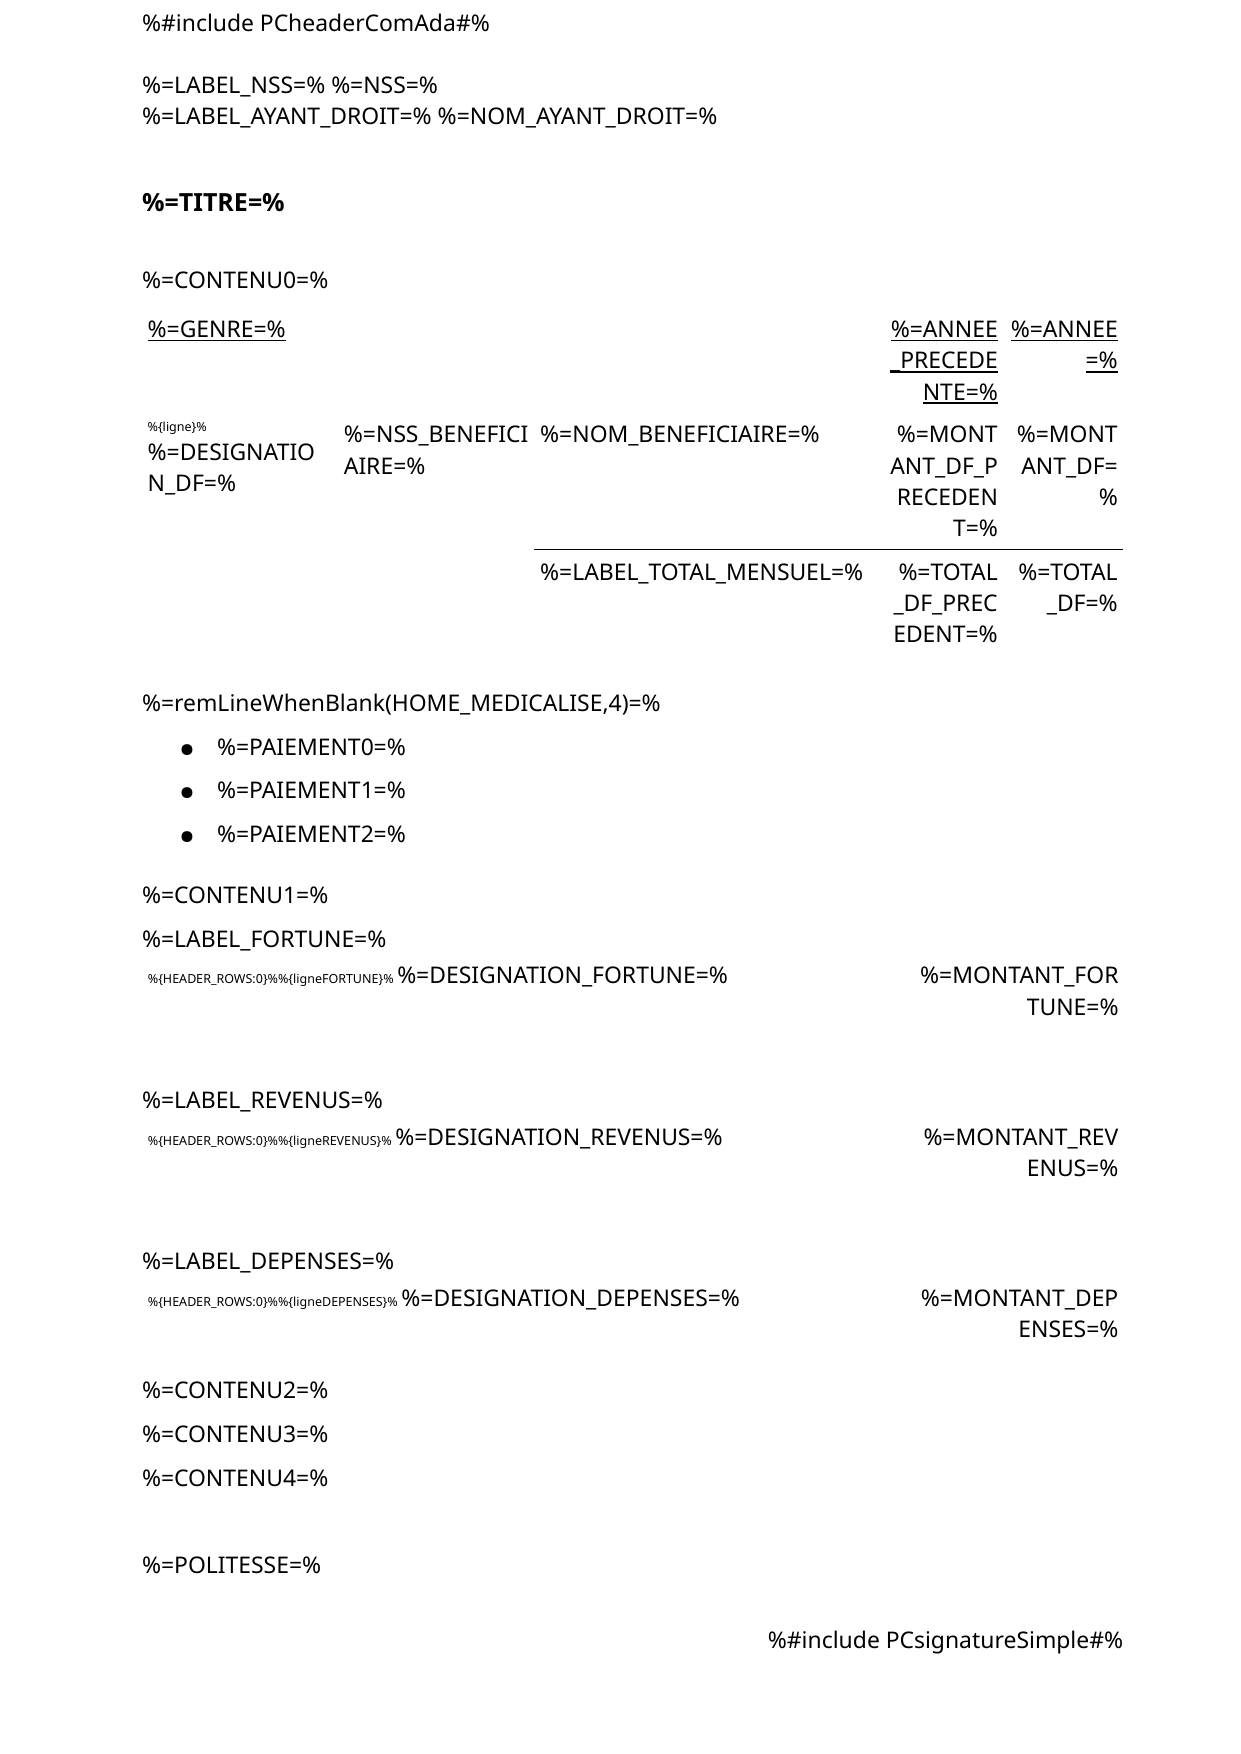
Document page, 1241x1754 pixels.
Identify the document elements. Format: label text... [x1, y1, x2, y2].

text %=CONTENU2=% [142, 1374, 1123, 1406]
text %=CONTENU4=% [142, 1462, 1123, 1493]
table_cell %=MONTANT_DF_PRECEDENT=% [884, 413, 1003, 549]
table_header %=TOTAL_DF=% [1003, 550, 1123, 655]
table_header %=MONTANT_REVENUS=% [910, 1115, 1124, 1189]
text %#include PCheaderComAda#% [142, 6, 1123, 38]
table_header %=ANNEE=% [1003, 308, 1123, 413]
table_header %=ANNEE_PRECEDENTE=% [884, 308, 1003, 413]
table_header %=TOTAL_DF_PRECEDENT=% [884, 550, 1003, 655]
table_header %{HEADER_ROWS:0}%%{ligneREVENUS}% %=DESIGNATION_REVENUS=% [142, 1115, 910, 1189]
text %=LABEL_DEPENSES=% [142, 1245, 1123, 1276]
text %=LABEL_AYANT_DROIT=% %=NOM_AYANT_DROIT=% [142, 100, 1123, 131]
text %=TITRE=% [142, 176, 1123, 220]
text %=LABEL_REVENUS=% [142, 1084, 1123, 1115]
table_header [338, 308, 534, 413]
text %=POLITESSE=% [142, 1549, 1123, 1581]
text %=LABEL_FORTUNE=% [142, 922, 1123, 954]
table_header [338, 549, 534, 655]
text %=CONTENU3=% [142, 1418, 1123, 1449]
table_header [534, 308, 884, 413]
text %=CONTENU1=% [142, 879, 1123, 910]
table_header %=GENRE=% [142, 308, 338, 413]
table_header %=MONTANT_DEPENSES=% [910, 1276, 1124, 1350]
text %=LABEL_NSS=% %=NSS=% [142, 69, 1123, 100]
table_header %=MONTANT_FORTUNE=% [910, 954, 1124, 1028]
list %=PAIEMENT1=% [179, 774, 1123, 805]
text %=CONTENU0=% [142, 264, 1123, 295]
table_cell %=MONTANT_DF=% [1003, 413, 1123, 549]
table_cell %=NSS_BENEFICIAIRE=% [338, 413, 534, 549]
table_header %=LABEL_TOTAL_MENSUEL=% [534, 550, 884, 655]
table_cell %{ligne}% %=DESIGNATION_DF=% [142, 413, 338, 549]
table_header [142, 549, 338, 655]
table_header %{HEADER_ROWS:0}%%{ligneDEPENSES}% %=DESIGNATION_DEPENSES=% [142, 1276, 910, 1350]
text %=remLineWhenBlank(HOME_MEDICALISE,4)=% [142, 687, 1123, 718]
list %=PAIEMENT2=% [179, 818, 1123, 849]
table_cell %=NOM_BENEFICIAIRE=% [534, 413, 884, 549]
text %#include PCsignatureSimple#% [142, 1624, 1123, 1656]
table_header %{HEADER_ROWS:0}%%{ligneFORTUNE}% %=DESIGNATION_FORTUNE=% [142, 954, 910, 1028]
list %=PAIEMENT0=% [179, 730, 1123, 762]
